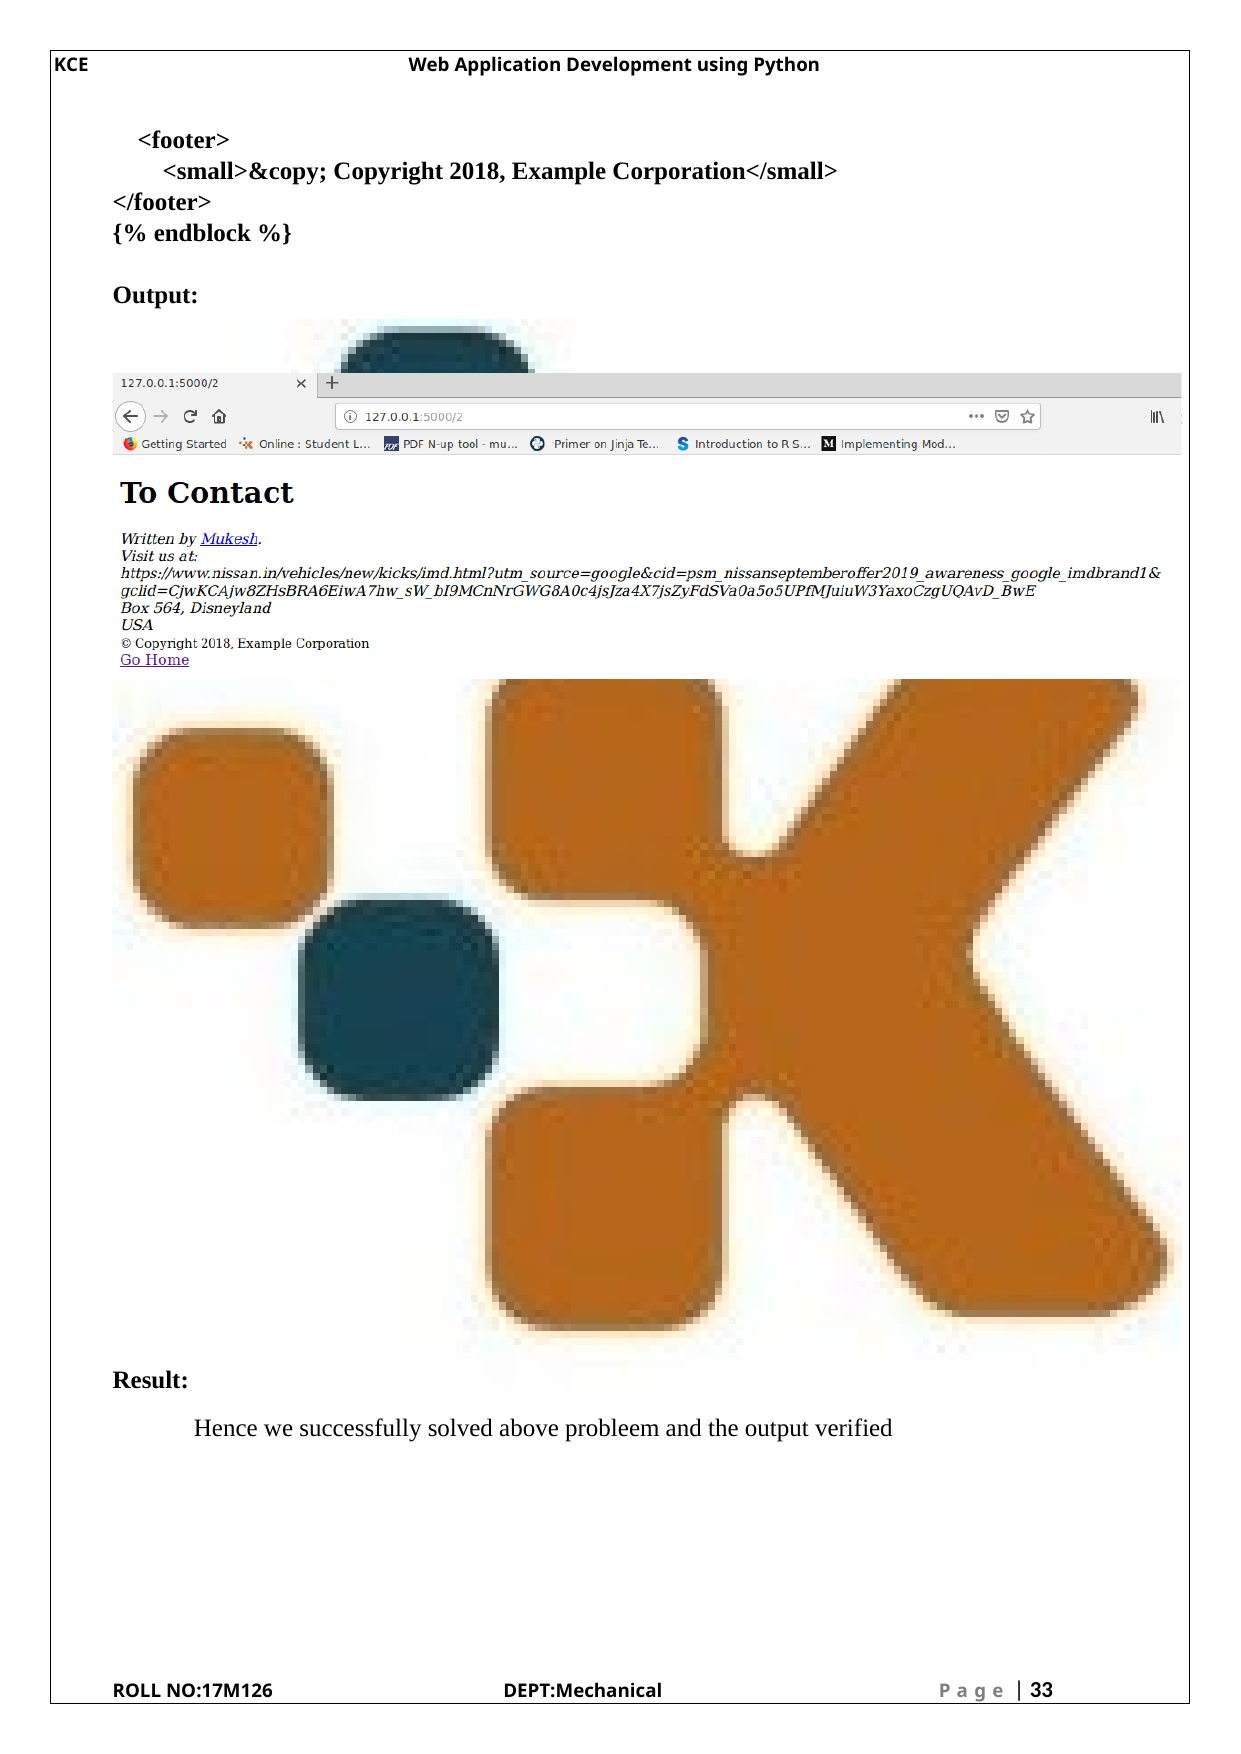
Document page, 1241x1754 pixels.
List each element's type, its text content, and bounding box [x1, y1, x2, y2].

text Result: [112, 1365, 1181, 1394]
text <small>&copy; Copyright 2018, Example Corporation</small> [112, 156, 1181, 185]
text </footer> [112, 187, 1181, 216]
picture [112, 319, 1182, 1389]
text Output: [112, 280, 1181, 309]
text {% endblock %} [112, 218, 1181, 247]
text <footer> [112, 125, 1181, 154]
text Hence we successfully solved above probleem and the output verified [112, 1413, 1181, 1442]
